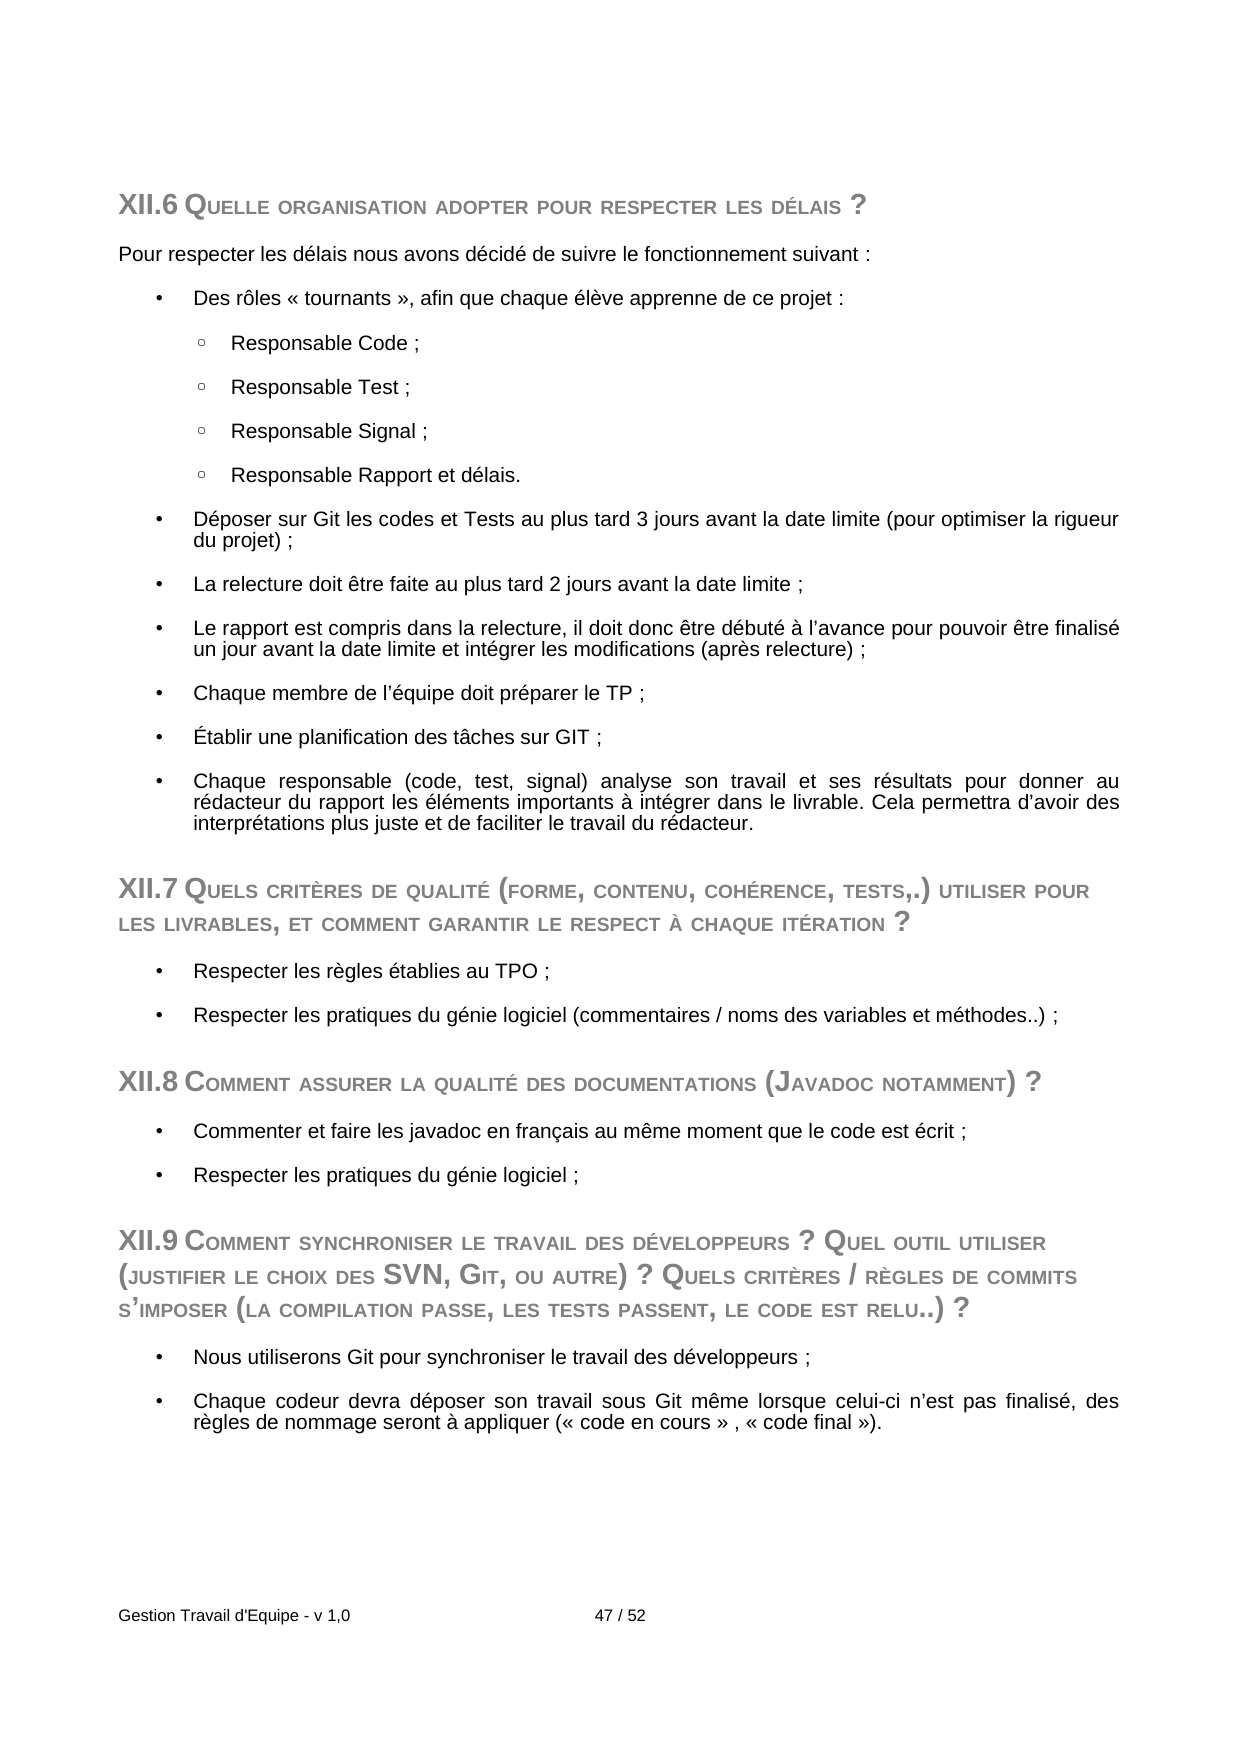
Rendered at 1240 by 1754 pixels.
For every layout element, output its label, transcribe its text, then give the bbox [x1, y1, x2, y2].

list Responsable Test ; [193, 378, 1121, 398]
list Nous utiliserons Git pour synchroniser le travail des développeurs ; [156, 1348, 1121, 1369]
list Des rôles « tournants », afin que chaque élève apprenne de ce projet : [156, 289, 1121, 310]
list Chaque membre de l’équipe doit préparer le TP ; [156, 684, 1121, 704]
subtitle Quelle organisation adopter pour respecter les délais ? [118, 187, 1121, 221]
list Responsable Rapport et délais. [193, 466, 1121, 487]
list Chaque codeur devra déposer son travail sous Git même lorsque celui-ci n’est pas finalisé, des règles de nommage seront à appliquer (« code en cours » , « code final »). [156, 1392, 1121, 1433]
text Pour respecter les délais nous avons décidé de suivre le fonctionnement suivant : [118, 245, 1121, 266]
list Respecter les pratiques du génie logiciel (commentaires / noms des variables et méthodes..) ; [156, 1006, 1121, 1027]
list Établir une planification des tâches sur GIT ; [156, 728, 1121, 749]
subtitle Comment synchroniser le travail des développeurs ? Quel outil utiliser (justifier le choix des SVN, Git, ou autre) ? Quels critères / règles de commits s’imposer (la compilation passe, les tests passent, le code est relu..) ? [118, 1223, 1121, 1324]
list Chaque responsable (code, test, signal) analyse son travail et ses résultats pour donner au rédacteur du rapport les éléments importants à intégrer dans le livrable. Cela permettra d’avoir des interprétations plus juste et de faciliter le travail du rédacteur. [156, 772, 1121, 834]
list Responsable Signal ; [193, 422, 1121, 442]
subtitle Quels critères de qualité (forme, contenu, cohérence, tests,.) utiliser pour les livrables, et comment garantir le respect à chaque itération ? [118, 871, 1121, 938]
list Respecter les règles établies au TPO ; [156, 962, 1121, 983]
list Le rapport est compris dans la relecture, il doit donc être débuté à l’avance pour pouvoir être finalisé un jour avant la date limite et intégrer les modifications (après relecture) ; [156, 619, 1121, 660]
list Déposer sur Git les codes et Tests au plus tard 3 jours avant la date limite (pour optimiser la rigueur du projet) ; [156, 510, 1121, 551]
subtitle Comment assurer la qualité des documentations (Javadoc notamment) ? [118, 1064, 1121, 1097]
list La relecture doit être faite au plus tard 2 jours avant la date limite ; [156, 575, 1121, 596]
list Commenter et faire les javadoc en français au même moment que le code est écrit ; [156, 1122, 1121, 1142]
list Responsable Code ; [193, 333, 1121, 354]
list Respecter les pratiques du génie logiciel ; [156, 1166, 1121, 1186]
